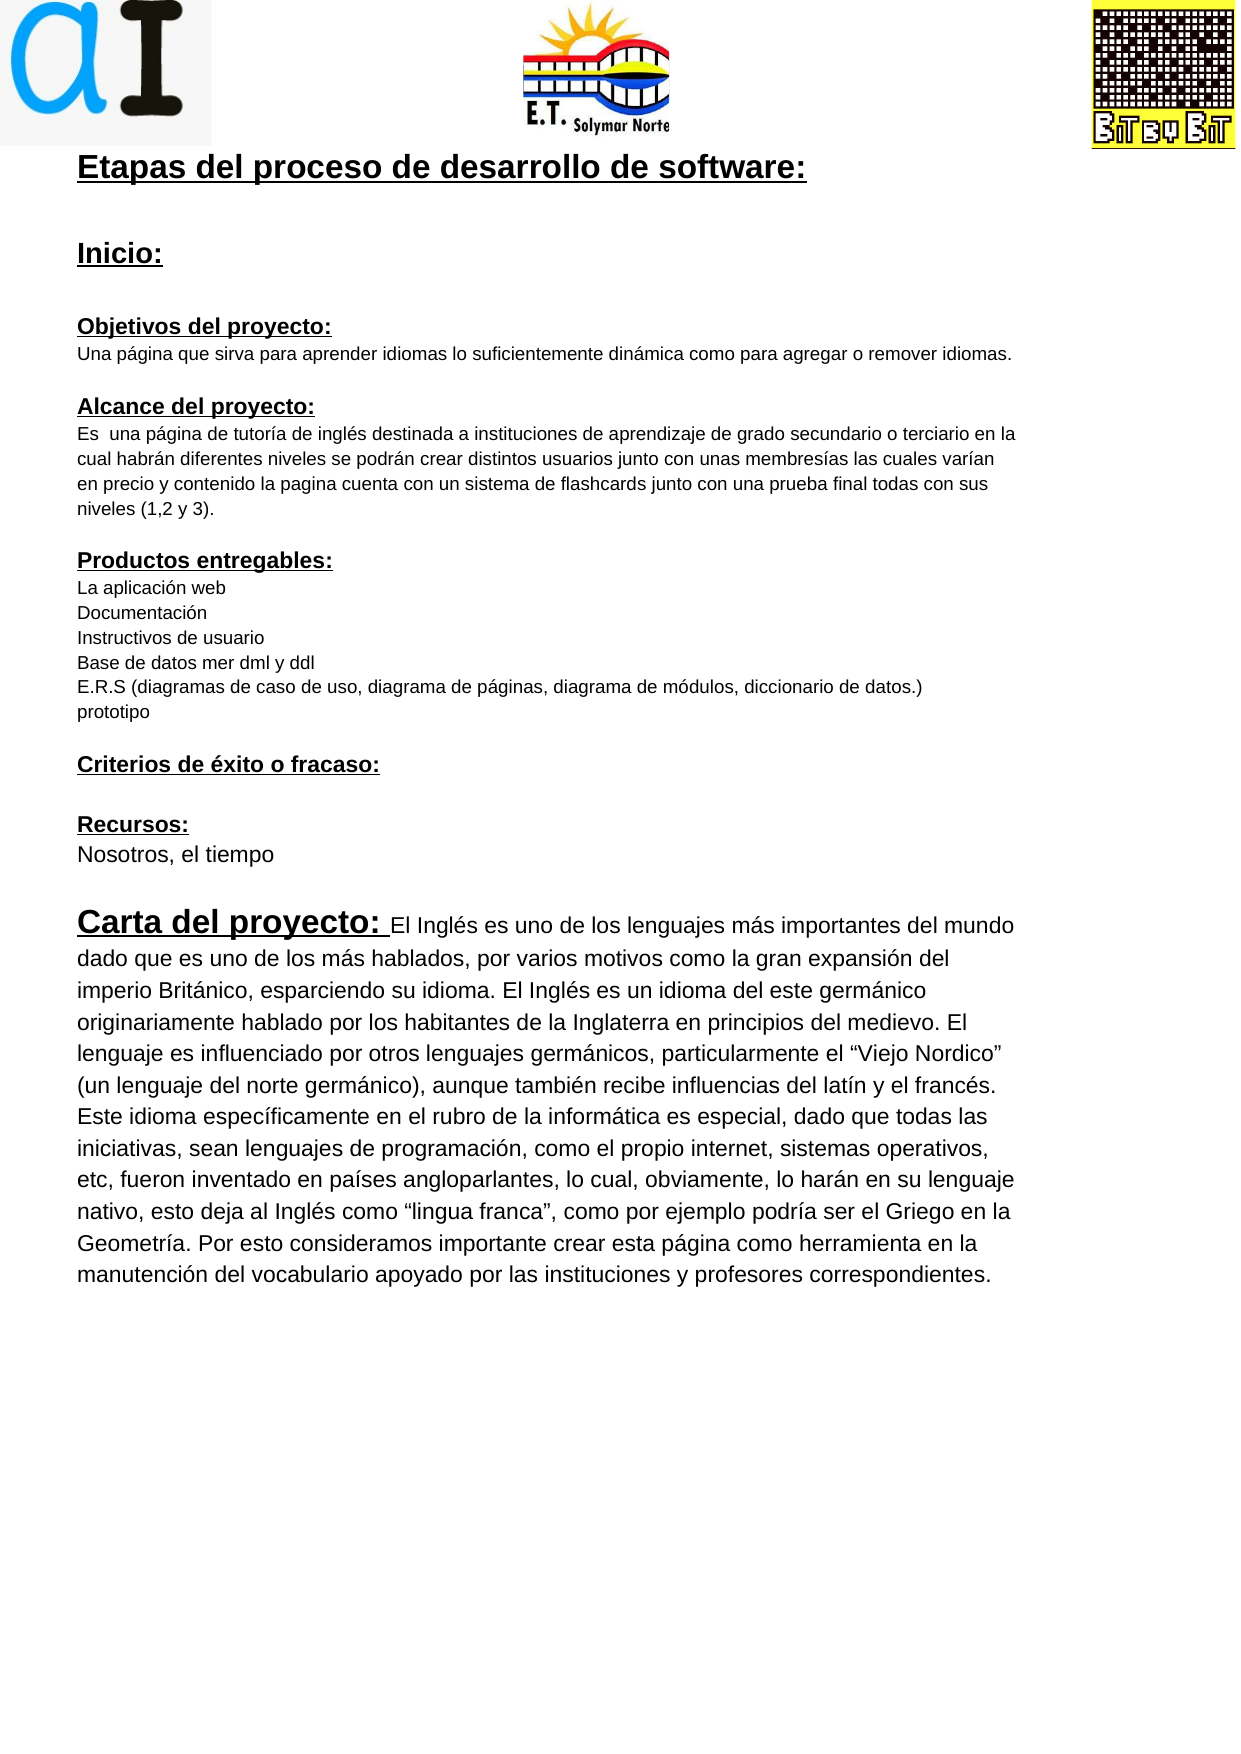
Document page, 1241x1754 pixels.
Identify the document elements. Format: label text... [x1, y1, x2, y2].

text Inicio: [77, 236, 1019, 269]
text E.R.S (diagramas de caso de uso, diagrama de páginas, diagrama de módulos, diccionario de datos.) [77, 676, 1019, 698]
picture [523, 0, 670, 146]
text Es una página de tutoría de inglés destinada a instituciones de aprendizaje de grado secundario o terciario en la cual habrán diferentes niveles se podrán crear distintos usuarios junto con unas membresías las cuales varían en precio y contenido la pagina cuenta con un sistema de flashcards junto con una prueba final todas con sus niveles (1,2 y 3). [77, 423, 1019, 519]
picture [1091, 0, 1236, 149]
text Objetivos del proyecto: [77, 313, 1019, 339]
text Instructivos de usuario [77, 627, 1019, 648]
text Criterios de éxito o fracaso: [77, 751, 1019, 777]
text Productos entregables: [77, 547, 1019, 573]
text La aplicación web [77, 577, 1019, 599]
text Documentación [77, 602, 1019, 623]
text prototipo [77, 701, 1019, 723]
text Carta del proyecto: El Inglés es uno de los lenguajes más importantes del mundo dado que es uno de los más hablados, por varios motivos como la gran expansión del imperio Británico, esparciendo su idioma. El Inglés es un idioma del este germánico originariamente hablado por los habitantes de la Inglaterra en principios del medievo. El lenguaje es influenciado por otros lenguajes germánicos, particularmente el “Viejo Nordico” (un lenguaje del norte germánico), aunque también recibe influencias del latín y el francés. Este idioma específicamente en el rubro de la informática es especial, dado que todas las iniciativas, sean lenguajes de programación, como el propio internet, sistemas operativos, etc, fueron inventado en países angloparlantes, lo cual, obviamente, lo harán en su lenguaje nativo, esto deja al Inglés como “lingua franca”, como por ejemplo podría ser el Griego en la Geometría. Por esto consideramos importante crear esta página como herramienta en la manutención del vocabulario apoyado por las instituciones y profesores correspondientes. [77, 902, 1019, 1287]
text Una página que sirva para aprender idiomas lo suficientemente dinámica como para agregar o remover idiomas. [77, 343, 1019, 365]
text Etapas del proceso de desarrollo de software: [77, 148, 1019, 186]
picture [0, 0, 212, 146]
text Recursos: [77, 811, 1019, 837]
text Base de datos mer dml y ddl [77, 652, 1019, 673]
text Nosotros, el tiempo [77, 841, 1019, 868]
text Alcance del proyecto: [77, 393, 1019, 419]
